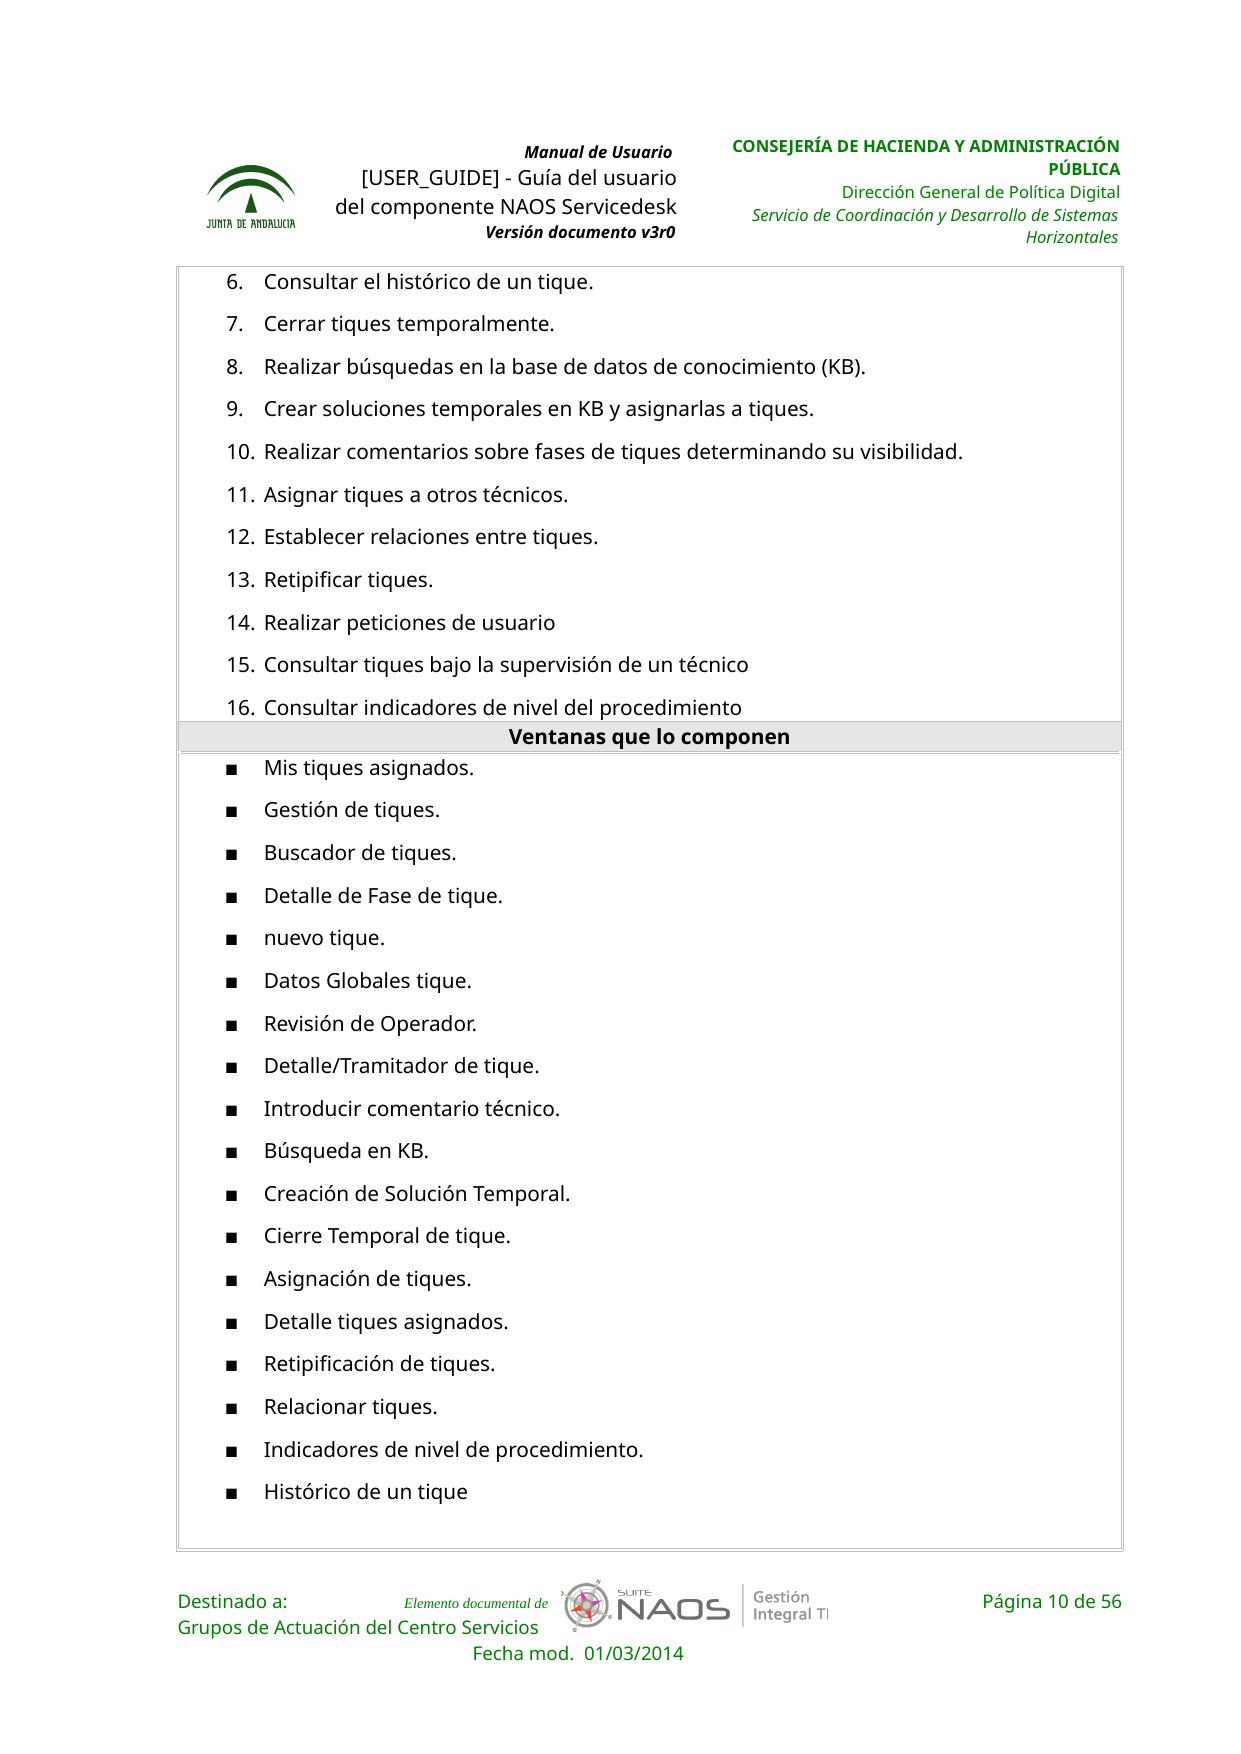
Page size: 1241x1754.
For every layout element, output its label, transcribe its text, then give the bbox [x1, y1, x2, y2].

picture [201, 165, 298, 232]
table_cell El módulo Gestión de Tiques permite a los usuarios técnicos: Crear tiques. Buscar tiques. Asignarse tiques pendientes Atender tiques Crear tareas manuales asociadas a una fase de un tique Consultar el histórico de un tique. Cerrar tiques temporalmente. Realizar búsquedas en la base de datos de conocimiento (KB). Crear soluciones temporales en KB y asignarlas a tiques. Realizar comentarios sobre fases de tiques determinando su visibilidad. Asignar tiques a otros técnicos. Establecer relaciones entre tiques. Retipificar tiques. Realizar peticiones de usuario Consultar tiques bajo la supervisión de un técnico Consultar indicadores de nivel del procedimiento [179, 267, 1121, 721]
picture [560, 1579, 829, 1632]
table_cell Ventanas que lo componen [179, 722, 1121, 751]
table_cell Mis tiques asignados. Gestión de tiques. Buscador de tiques. Detalle de Fase de tique. nuevo tique. Datos Globales tique. Revisión de Operador. Detalle/Tramitador de tique. Introducir comentario técnico. Búsqueda en KB. Creación de Solución Temporal. Cierre Temporal de tique. Asignación de tiques. Detalle tiques asignados. Retipificación de tiques. Relacionar tiques. Indicadores de nivel de procedimiento. Histórico de un tique En la cabecera de las distintas ventanas que definen la navegación del módulo de gestión de tiques se puede localizar un buscador de tique por id. Este componente muestra directamente el detalle del tique en el caso en el que el identificador insertado se corresponda con un tique existente en el sistema y que además cumpla con los privilegios de visibilidad del usuario logado. En caso contrario, el identificador no se corresponde con ningún tique existente en el sistema o se corresponde con algún tique que no es visible al usuario, no se mostrará ninguna pantalla nueva, manteniéndose en la pantalla actual. [177, 751, 1122, 1548]
